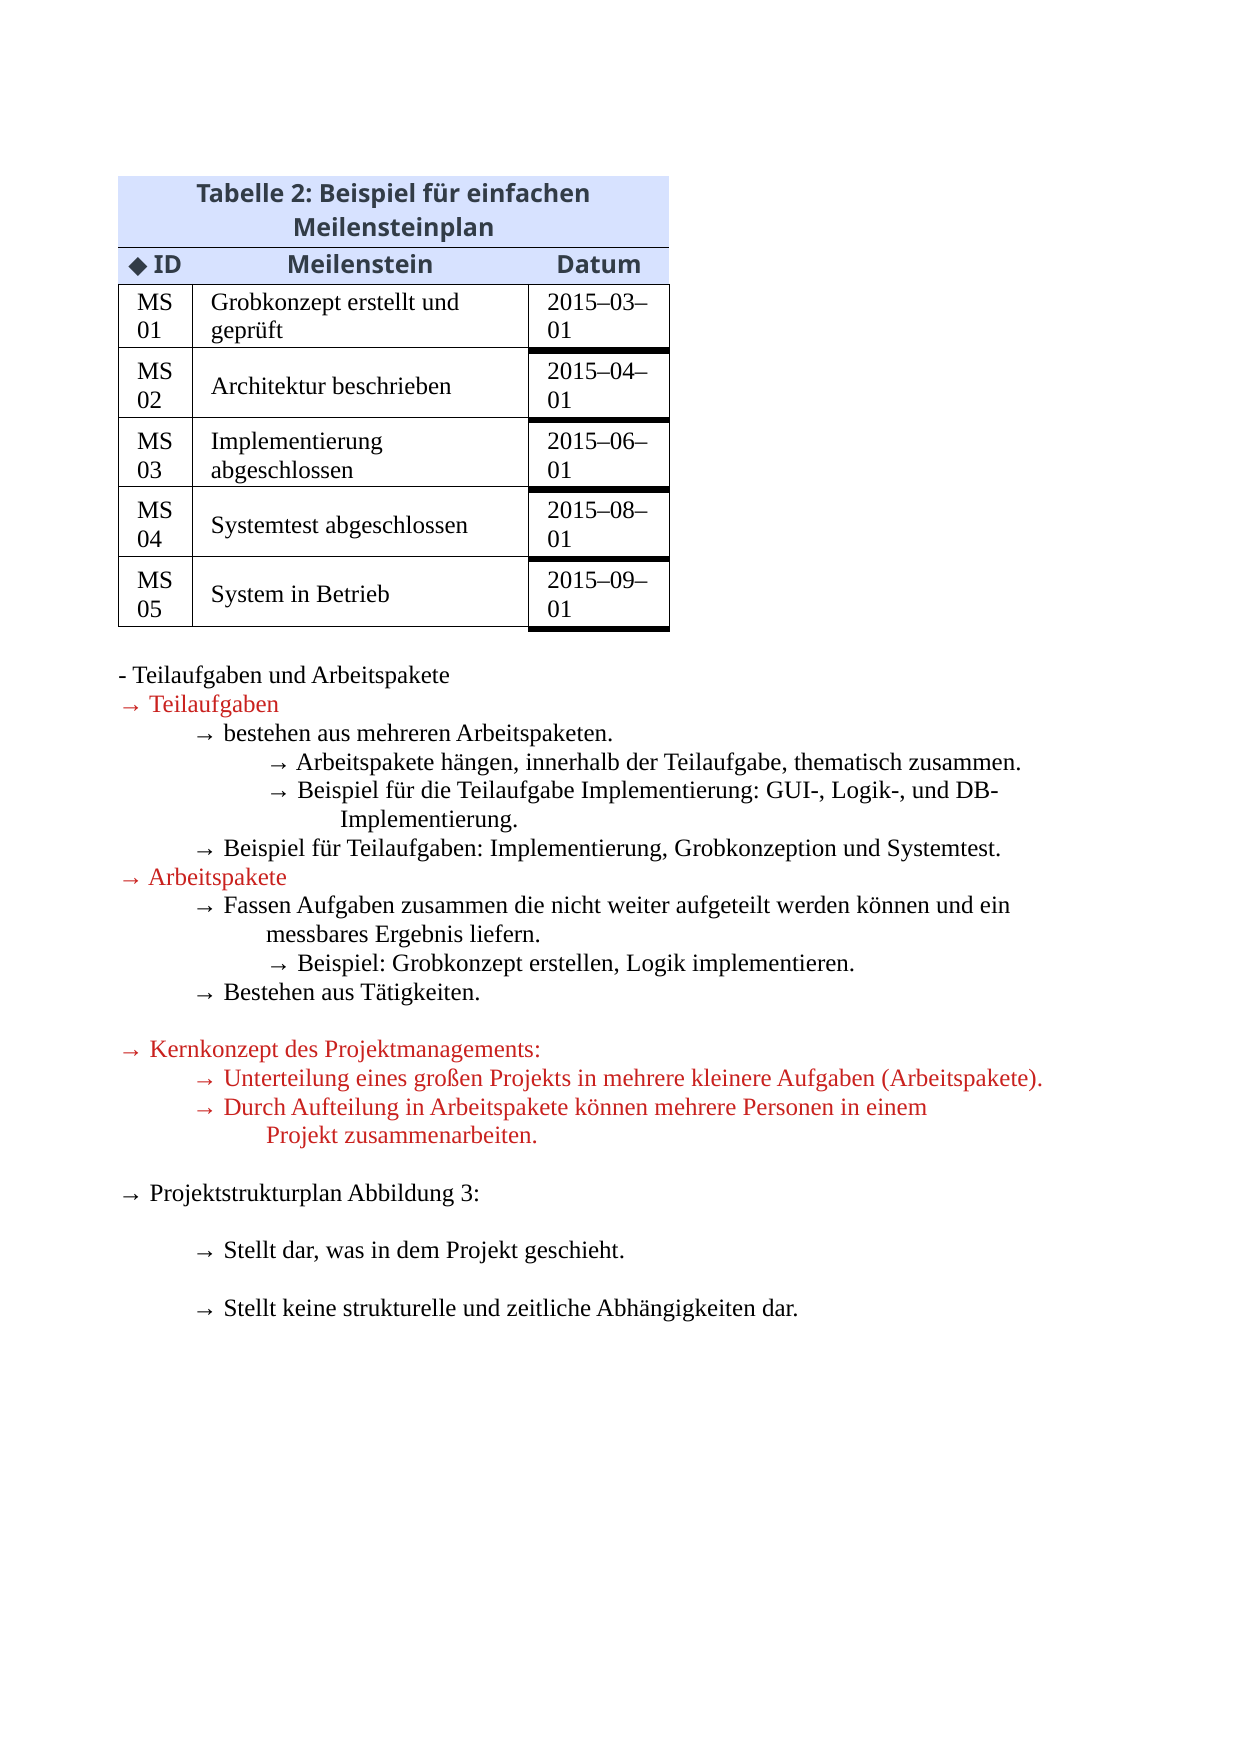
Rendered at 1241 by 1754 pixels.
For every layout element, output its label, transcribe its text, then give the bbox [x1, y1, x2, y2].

text messbares Ergebnis liefern. [118, 919, 1122, 948]
text → Projektstrukturplan Abbildung 3: [118, 1178, 1122, 1207]
table_cell ◆ ID [118, 248, 192, 284]
table_cell Systemtest abgeschlossen [193, 487, 528, 556]
table_cell MS01 [119, 285, 192, 347]
table_cell MS04 [119, 487, 192, 556]
table_cell Meilenstein [192, 248, 528, 284]
table_cell 2015–03–01 [529, 285, 669, 347]
text → Beispiel für Teilaufgaben: Implementierung, Grobkonzeption und Systemtest. [118, 833, 1122, 862]
table_cell 2015–04–01 [529, 354, 669, 417]
table_cell 2015–06–01 [529, 423, 669, 486]
table_cell Architektur beschrieben [193, 348, 528, 417]
text → Arbeitspakete [118, 862, 1122, 891]
table_header Tabelle 2: Beispiel für einfachen Meilensteinplan [118, 176, 669, 247]
text → Unterteilung eines großen Projekts in mehrere kleinere Aufgaben (Arbeitspakete). [118, 1063, 1122, 1092]
text → Kernkonzept des Projektmanagements: [118, 1034, 1122, 1063]
text → Durch Aufteilung in Arbeitspakete können mehrere Personen in einem [118, 1092, 1122, 1121]
text → Beispiel für die Teilaufgabe Implementierung: GUI-, Logik-, und DB- Implementierung. [118, 776, 1122, 833]
table_cell MS03 [119, 418, 192, 486]
text - Teilaufgaben und Arbeitspakete [118, 661, 1122, 689]
text → Beispiel: Grobkonzept erstellen, Logik implementieren. [118, 948, 1122, 977]
text → Arbeitspakete hängen, innerhalb der Teilaufgabe, thematisch zusammen. [118, 747, 1122, 776]
table_cell System in Betrieb [193, 557, 528, 626]
text → Fassen Aufgaben zusammen die nicht weiter aufgeteilt werden können und ein [118, 891, 1122, 919]
table_cell 2015–08–01 [529, 493, 669, 556]
table_cell Implementierung abgeschlossen [193, 418, 528, 486]
text → Stellt dar, was in dem Projekt geschieht. [118, 1236, 1122, 1264]
table_cell MS05 [119, 557, 192, 626]
text → Teilaufgaben [118, 689, 1122, 718]
table_cell MS02 [119, 348, 192, 417]
text → Stellt keine strukturelle und zeitliche Abhängigkeiten dar. [118, 1293, 1122, 1322]
table_cell 2015–09–01 [529, 562, 669, 626]
text → Bestehen aus Tätigkeiten. [118, 977, 1122, 1006]
text Projekt zusammenarbeiten. [118, 1121, 1122, 1149]
table_cell Grobkonzept erstellt und geprüft [193, 285, 528, 347]
text → bestehen aus mehreren Arbeitspaketen. [118, 718, 1122, 747]
table_cell Datum [528, 248, 669, 284]
